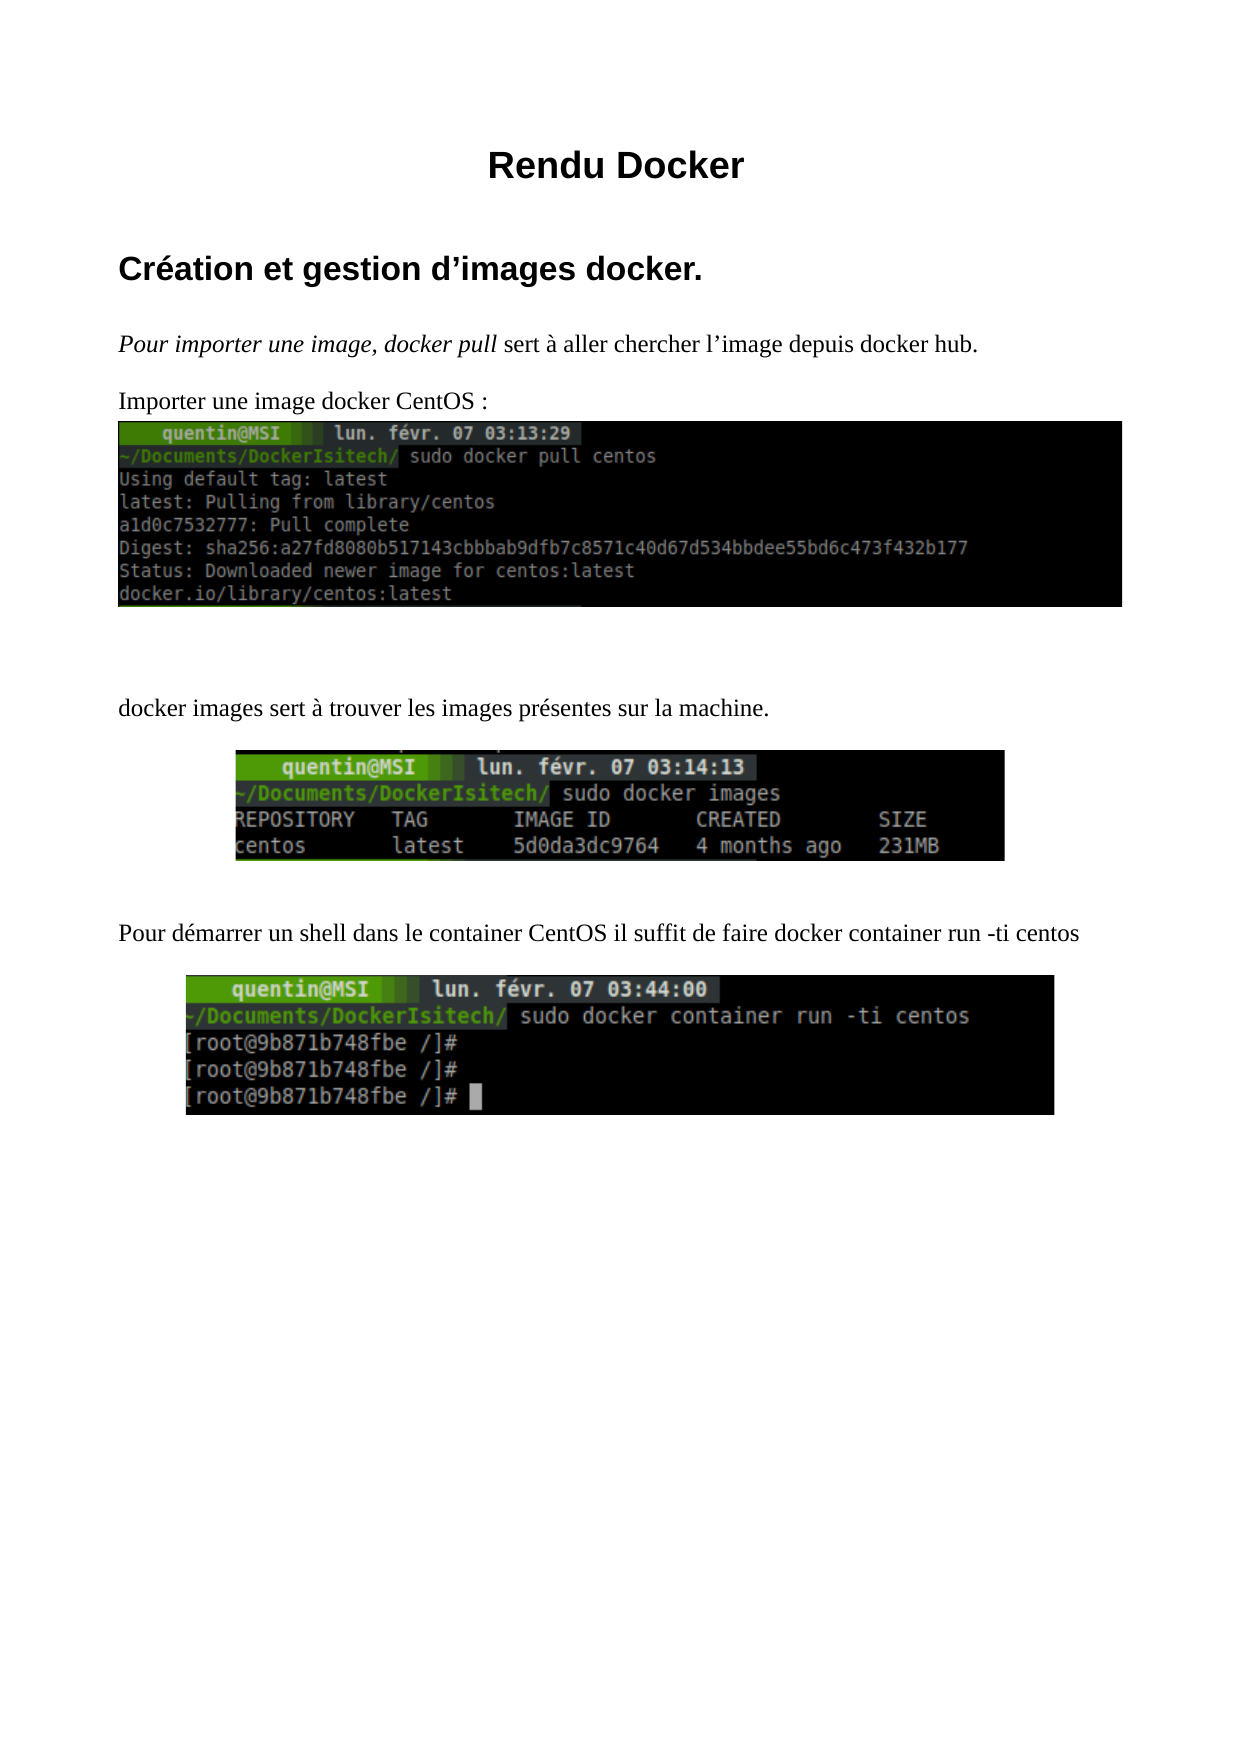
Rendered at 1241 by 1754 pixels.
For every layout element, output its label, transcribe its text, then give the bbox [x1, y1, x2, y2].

subtitle Rendu Docker [118, 143, 1122, 187]
picture [185, 975, 1055, 1115]
text Pour démarrer un shell dans le container CentOS il suffit de faire docker container run -ti centos [118, 918, 1122, 946]
picture [118, 421, 1123, 607]
picture [235, 750, 1005, 861]
text Importer une image docker CentOS : [118, 386, 1122, 415]
subtitle Création et gestion d’images docker. [118, 249, 1122, 287]
text docker images sert à trouver les images présentes sur la machine. [118, 693, 1122, 722]
text Pour importer une image, docker pull sert à aller chercher l’image depuis docker hub. [118, 329, 1122, 357]
